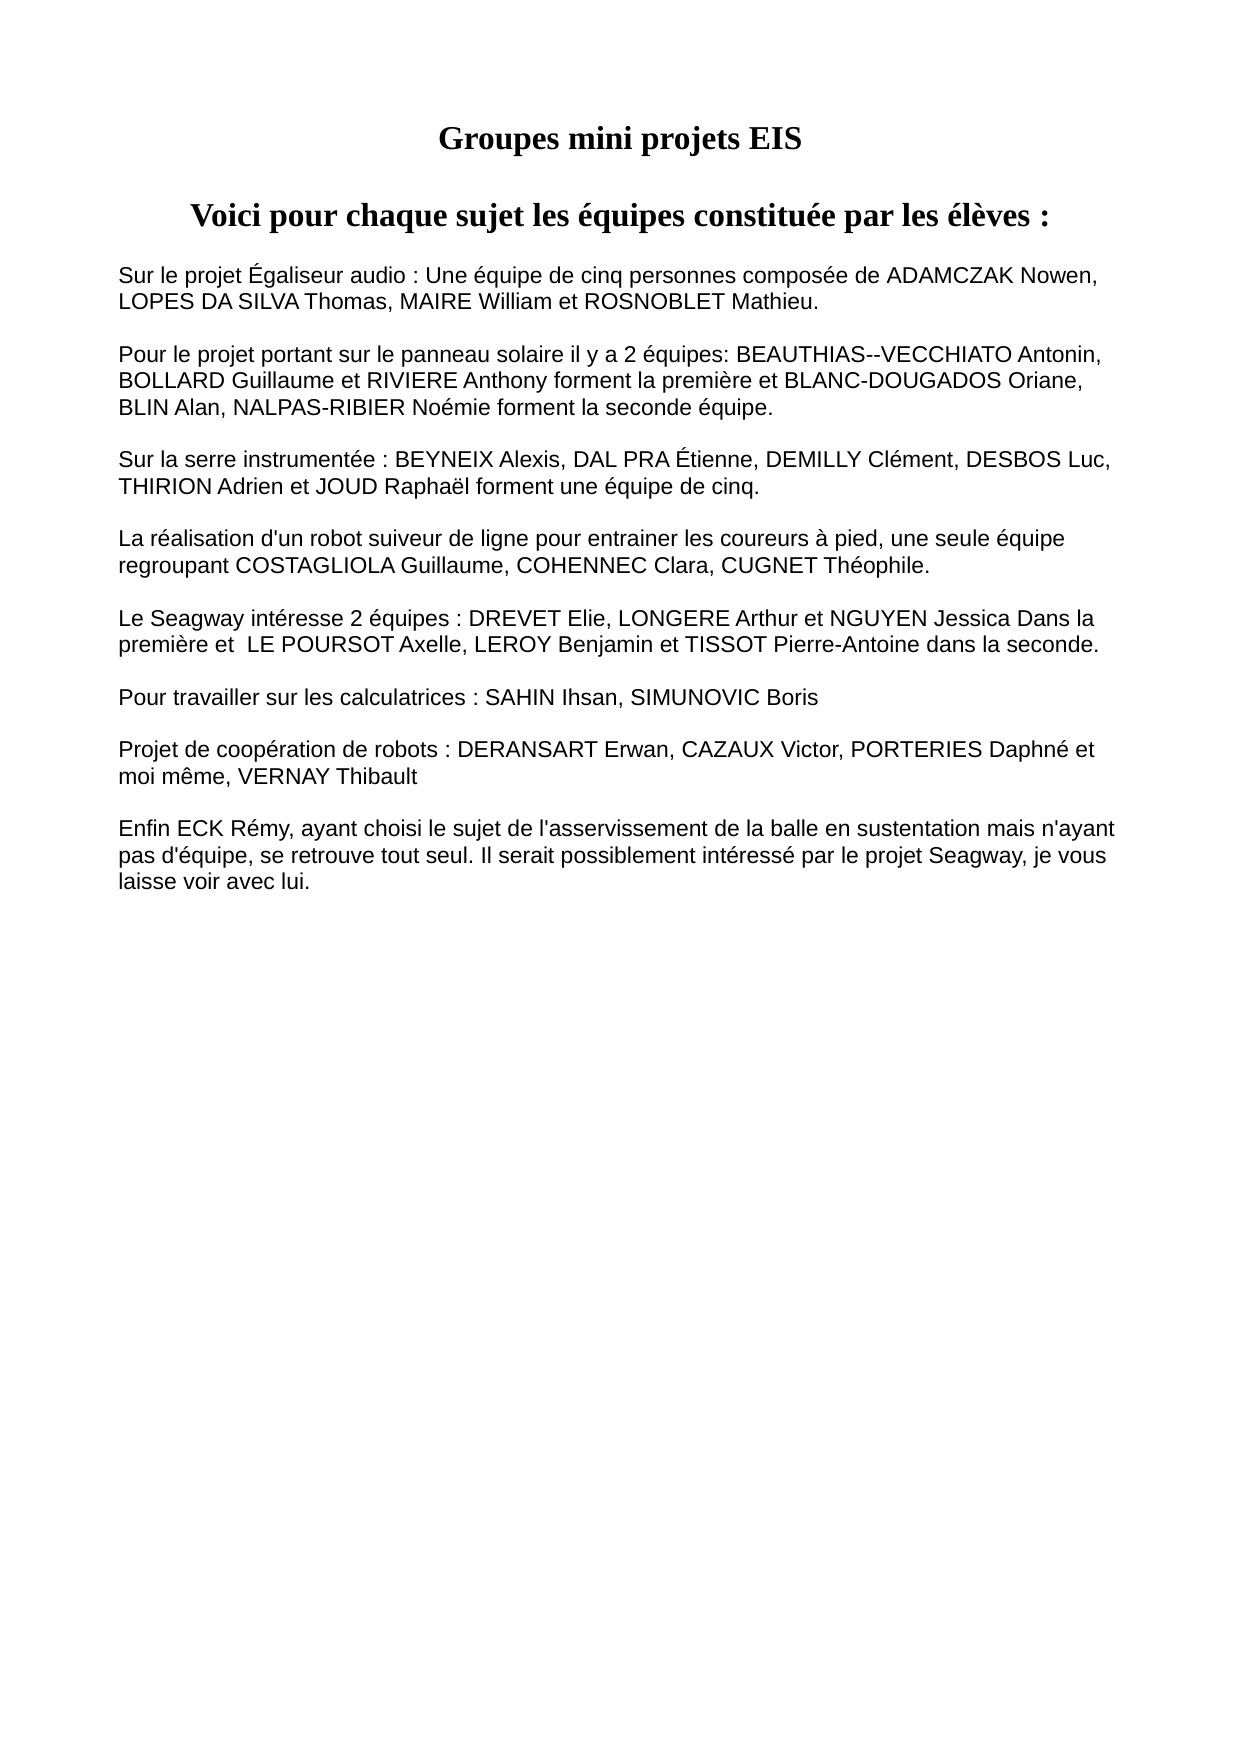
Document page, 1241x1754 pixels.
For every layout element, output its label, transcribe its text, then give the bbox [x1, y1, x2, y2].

text Projet de coopération de robots : DERANSART Erwan, CAZAUX Victor, PORTERIES Daphné et moi même, VERNAY Thibault [118, 736, 1122, 789]
text Enfin ECK Rémy, ayant choisi le sujet de l'asservissement de la balle en sustentation mais n'ayant pas d'équipe, se retrouve tout seul. Il serait possiblement intéressé par le projet Seagway, je vous laisse voir avec lui. [118, 815, 1122, 894]
text La réalisation d'un robot suiveur de ligne pour entrainer les coureurs à pied, une seule équipe regroupant COSTAGLIOLA Guillaume, COHENNEC Clara, CUGNET Théophile. [118, 525, 1122, 578]
text Pour travailler sur les calculatrices : SAHIN Ihsan, SIMUNOVIC Boris [118, 683, 1122, 710]
text Sur le projet Égaliseur audio : Une équipe de cinq personnes composée de ADAMCZAK Nowen, LOPES DA SILVA Thomas, MAIRE William et ROSNOBLET Mathieu. [118, 262, 1122, 314]
text Le Seagway intéresse 2 équipes : DREVET Elie, LONGERE Arthur et NGUYEN Jessica Dans la première et LE POURSOT Axelle, LEROY Benjamin et TISSOT Pierre-Antoine dans la seconde. [118, 604, 1122, 657]
text Pour le projet portant sur le panneau solaire il y a 2 équipes: BEAUTHIAS--VECCHIATO Antonin, BOLLARD Guillaume et RIVIERE Anthony forment la première et BLANC-DOUGADOS Oriane, BLIN Alan, NALPAS-RIBIER Noémie forment la seconde équipe. [118, 341, 1122, 420]
text Voici pour chaque sujet les équipes constituée par les élèves : [118, 195, 1122, 233]
text Groupes mini projets EIS [118, 118, 1122, 156]
text Sur la serre instrumentée : BEYNEIX Alexis, DAL PRA Étienne, DEMILLY Clément, DESBOS Luc, THIRION Adrien et JOUD Raphaël forment une équipe de cinq. [118, 446, 1122, 499]
